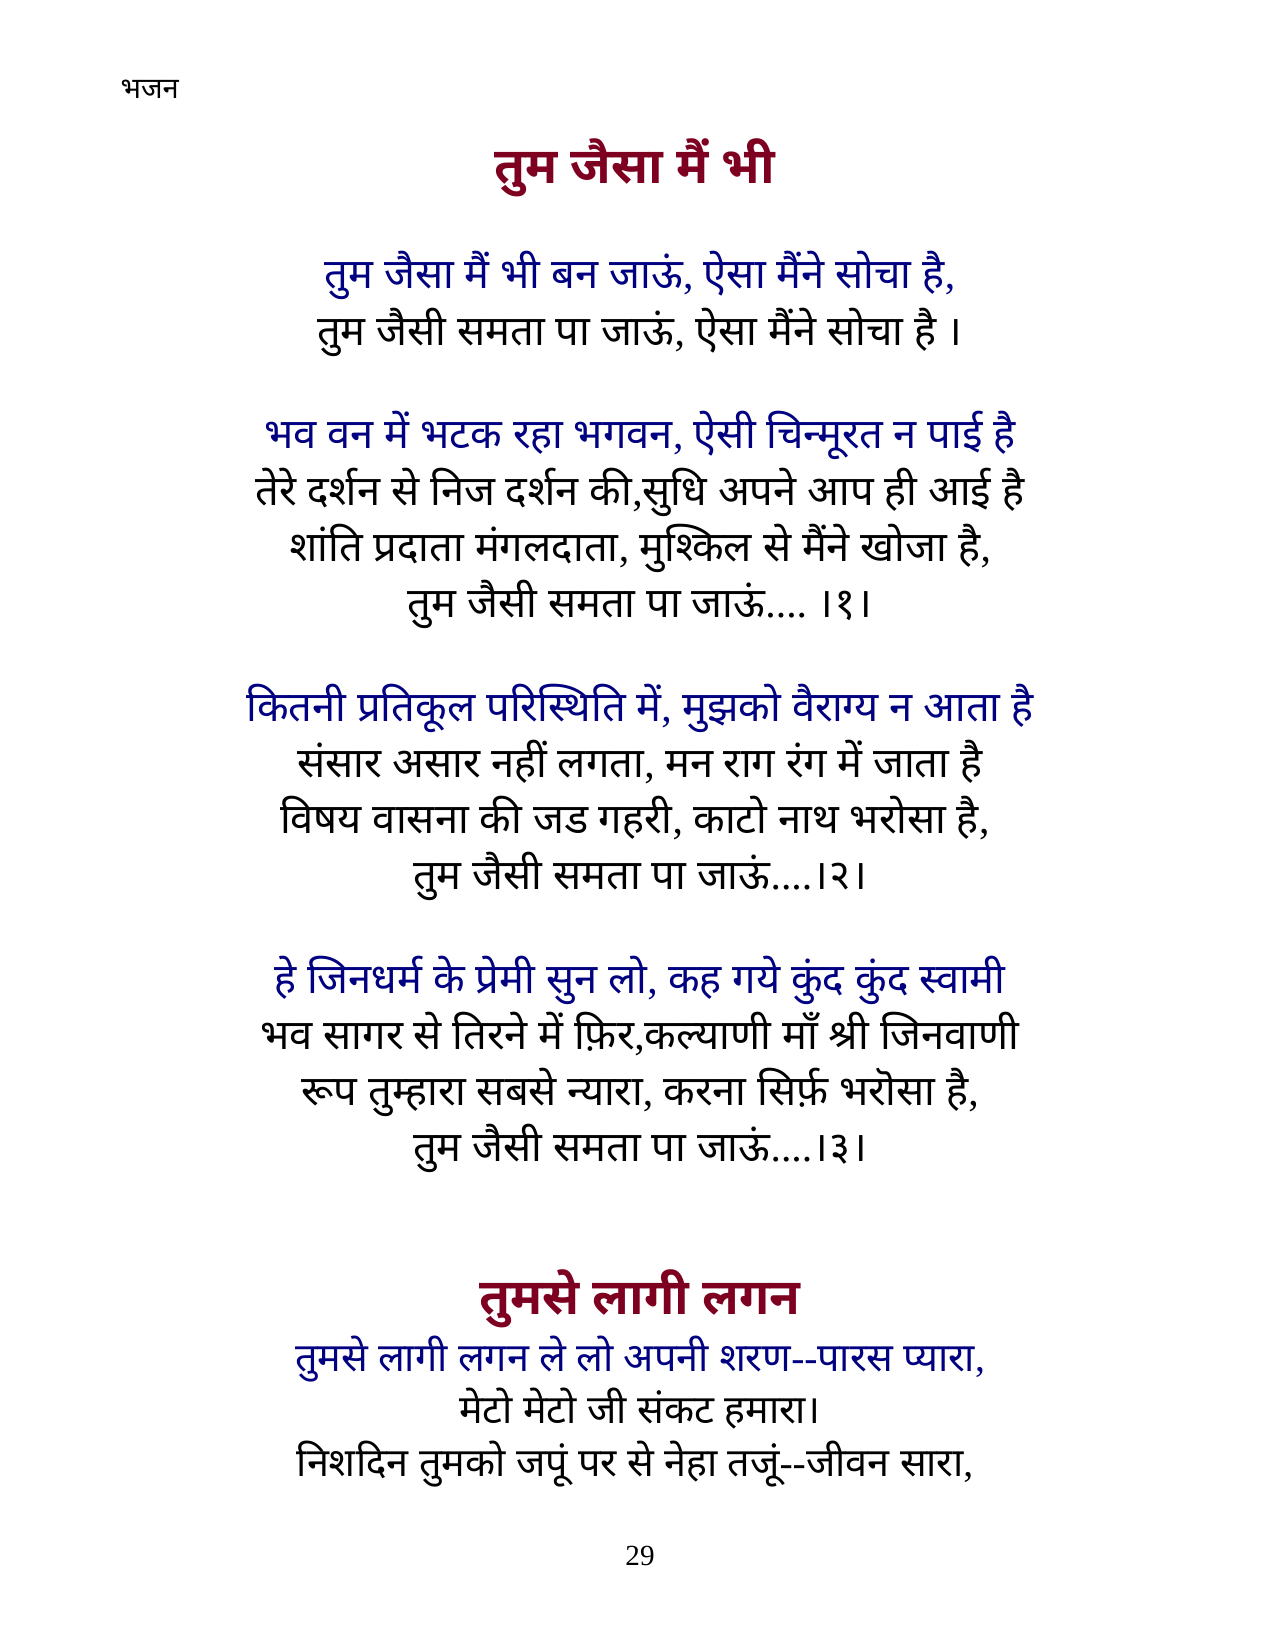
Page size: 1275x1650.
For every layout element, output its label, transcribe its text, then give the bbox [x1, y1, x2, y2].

text तुम जैसी समता पा जाऊं....।३। [83, 1122, 1196, 1178]
text विषय वासना की जड गहरी, काटो नाथ भरोसा है, [83, 794, 1196, 850]
text शांति प्रदाता मंगलदाता, मुश्किल से मैंने खोजा है, [83, 522, 1196, 578]
text हे जिनधर्म के प्रेमी सुन लो, कह गये कुंद कुंद स्वामी [83, 954, 1196, 1010]
text तुम जैसा मैं भी [83, 139, 1196, 204]
text तुम जैसी समता पा जाऊं.... ।१। [83, 578, 1196, 634]
text तुम जैसी समता पा जाऊं....।२। [83, 850, 1196, 906]
text भव वन में भटक रहा भगवन, ऐसी चिन्मूरत न पाई है [83, 410, 1196, 466]
text तुम जैसा मैं भी बन जाऊं, ऐसा मैंने सोचा है, [83, 250, 1196, 306]
text तुमसे लागी लगन [83, 1269, 1196, 1334]
text कितनी प्रतिकूल परिस्थिति में, मुझको वैराग्य न आता है [83, 682, 1196, 738]
text संसार असार नहीं लगता, मन राग रंग में जाता है [83, 738, 1196, 794]
text तुमसे लागी लगन ले लो अपनी शरण--पारस प्यारा, [83, 1334, 1196, 1388]
text रूप तुम्हारा सबसे न्यारा, करना सिर्फ़ भरॊसा है, [83, 1066, 1196, 1122]
text मेटो मेटो जी संकट हमारा। [83, 1388, 1196, 1439]
text निशदिन तुमको जपूं पर से नेहा तजूं--जीवन सारा, [83, 1439, 1196, 1492]
text भव सागर से तिरने में फ़िर,कल्याणी माँ श्री जिनवाणी [83, 1010, 1196, 1066]
text तेरे दर्शन से निज दर्शन की,सुधि अपने आप ही आई है [83, 466, 1196, 522]
text तुम जैसी समता पा जाऊं, ऐसा मैंने सोचा है । [83, 306, 1196, 362]
